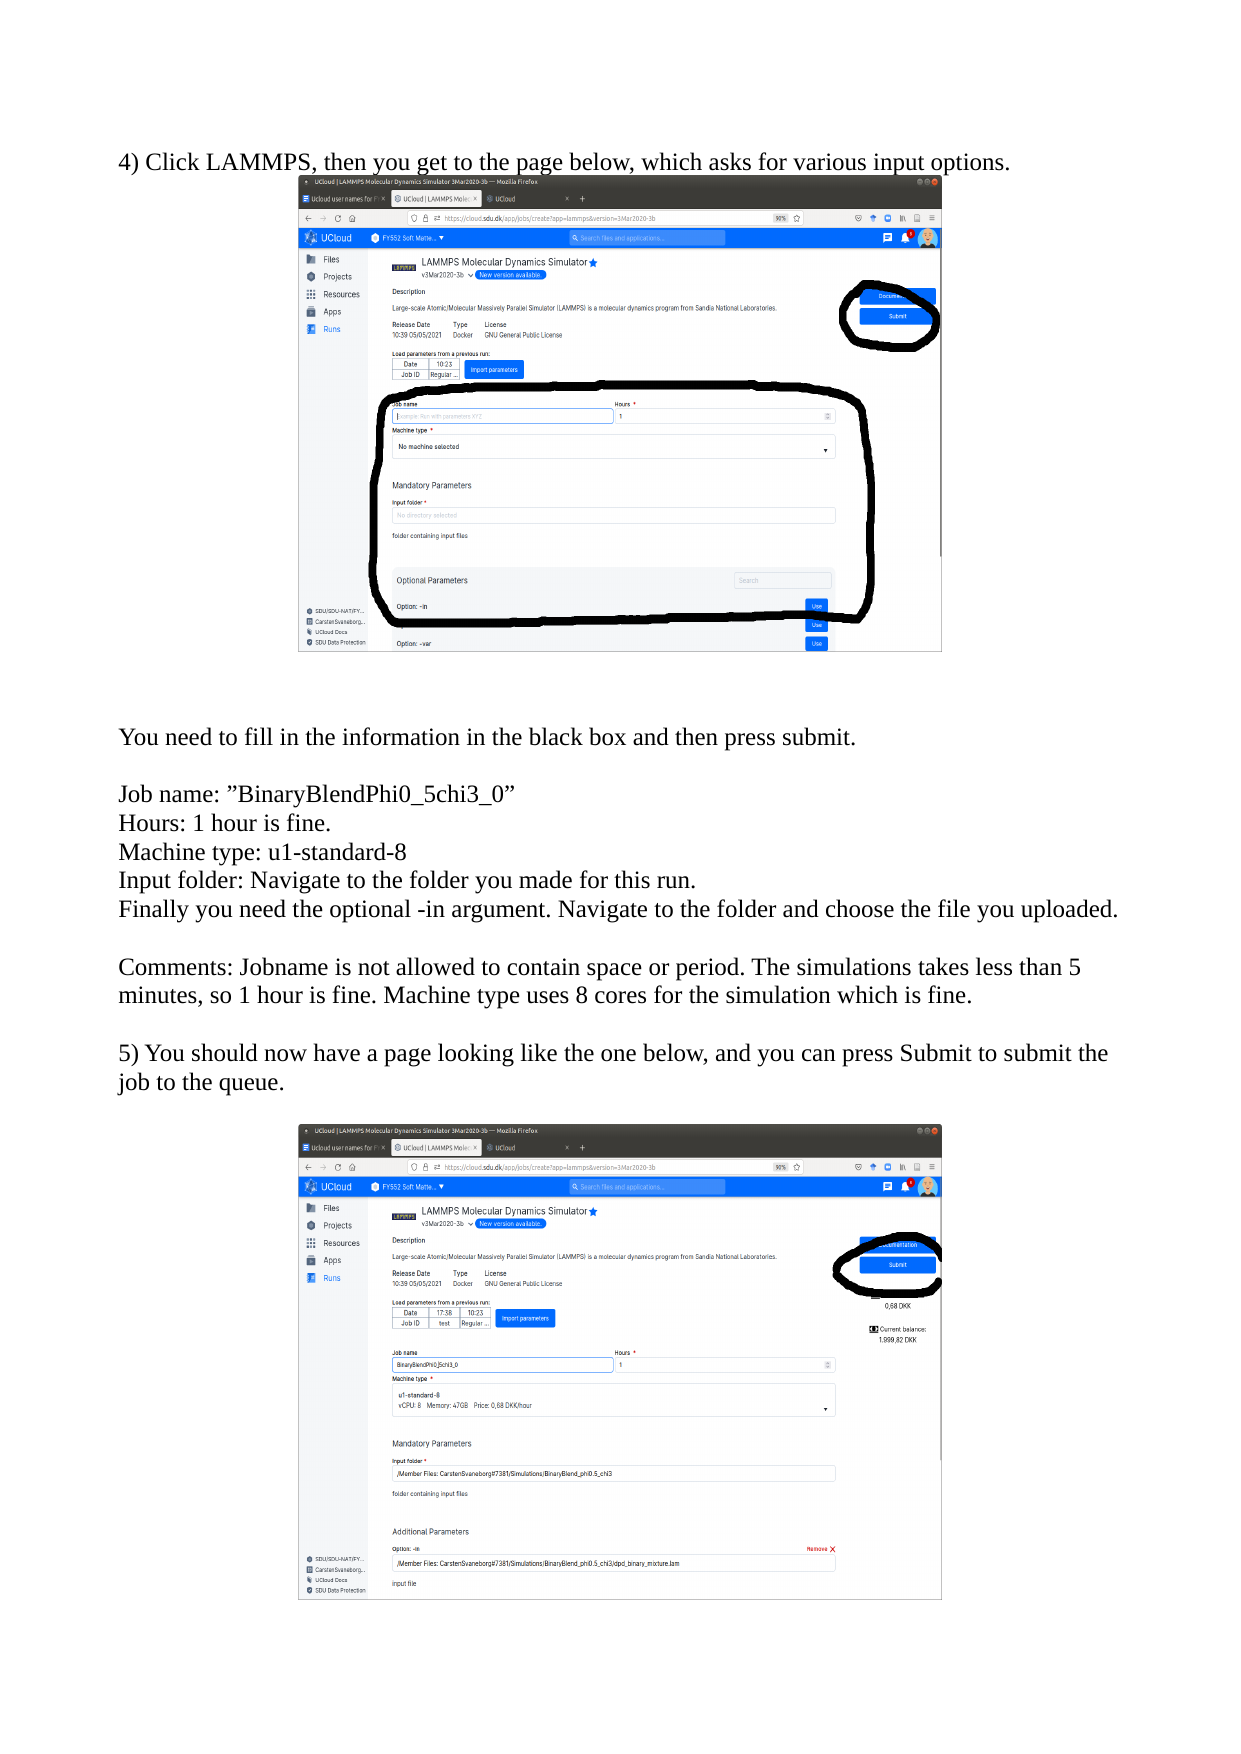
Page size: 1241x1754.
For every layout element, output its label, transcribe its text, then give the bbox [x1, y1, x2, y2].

text Finally you need the optional -in argument. Navigate to the folder and choose the file you uploaded. [118, 894, 1122, 923]
text Input folder: Navigate to the folder you made for this run. [118, 866, 1122, 894]
text 4) Click LAMMPS, then you get to the page below, which asks for various input options. [118, 147, 1122, 176]
text Machine type: u1-standard-8 [118, 837, 1122, 866]
picture [298, 1124, 942, 1600]
text Hours: 1 hour is fine. [118, 808, 1122, 837]
text Job name: ”BinaryBlendPhi0_5chi3_0” [118, 779, 1122, 808]
text Comments: Jobname is not allowed to contain space or period. The simulations takes less than 5 minutes, so 1 hour is fine. Machine type uses 8 cores for the simulation which is fine. [118, 952, 1122, 1009]
picture [298, 175, 942, 652]
text 5) You should now have a page looking like the one below, and you can press Submit to submit the job to the queue. [118, 1038, 1122, 1096]
text You need to fill in the information in the black box and then press submit. [118, 722, 1122, 751]
